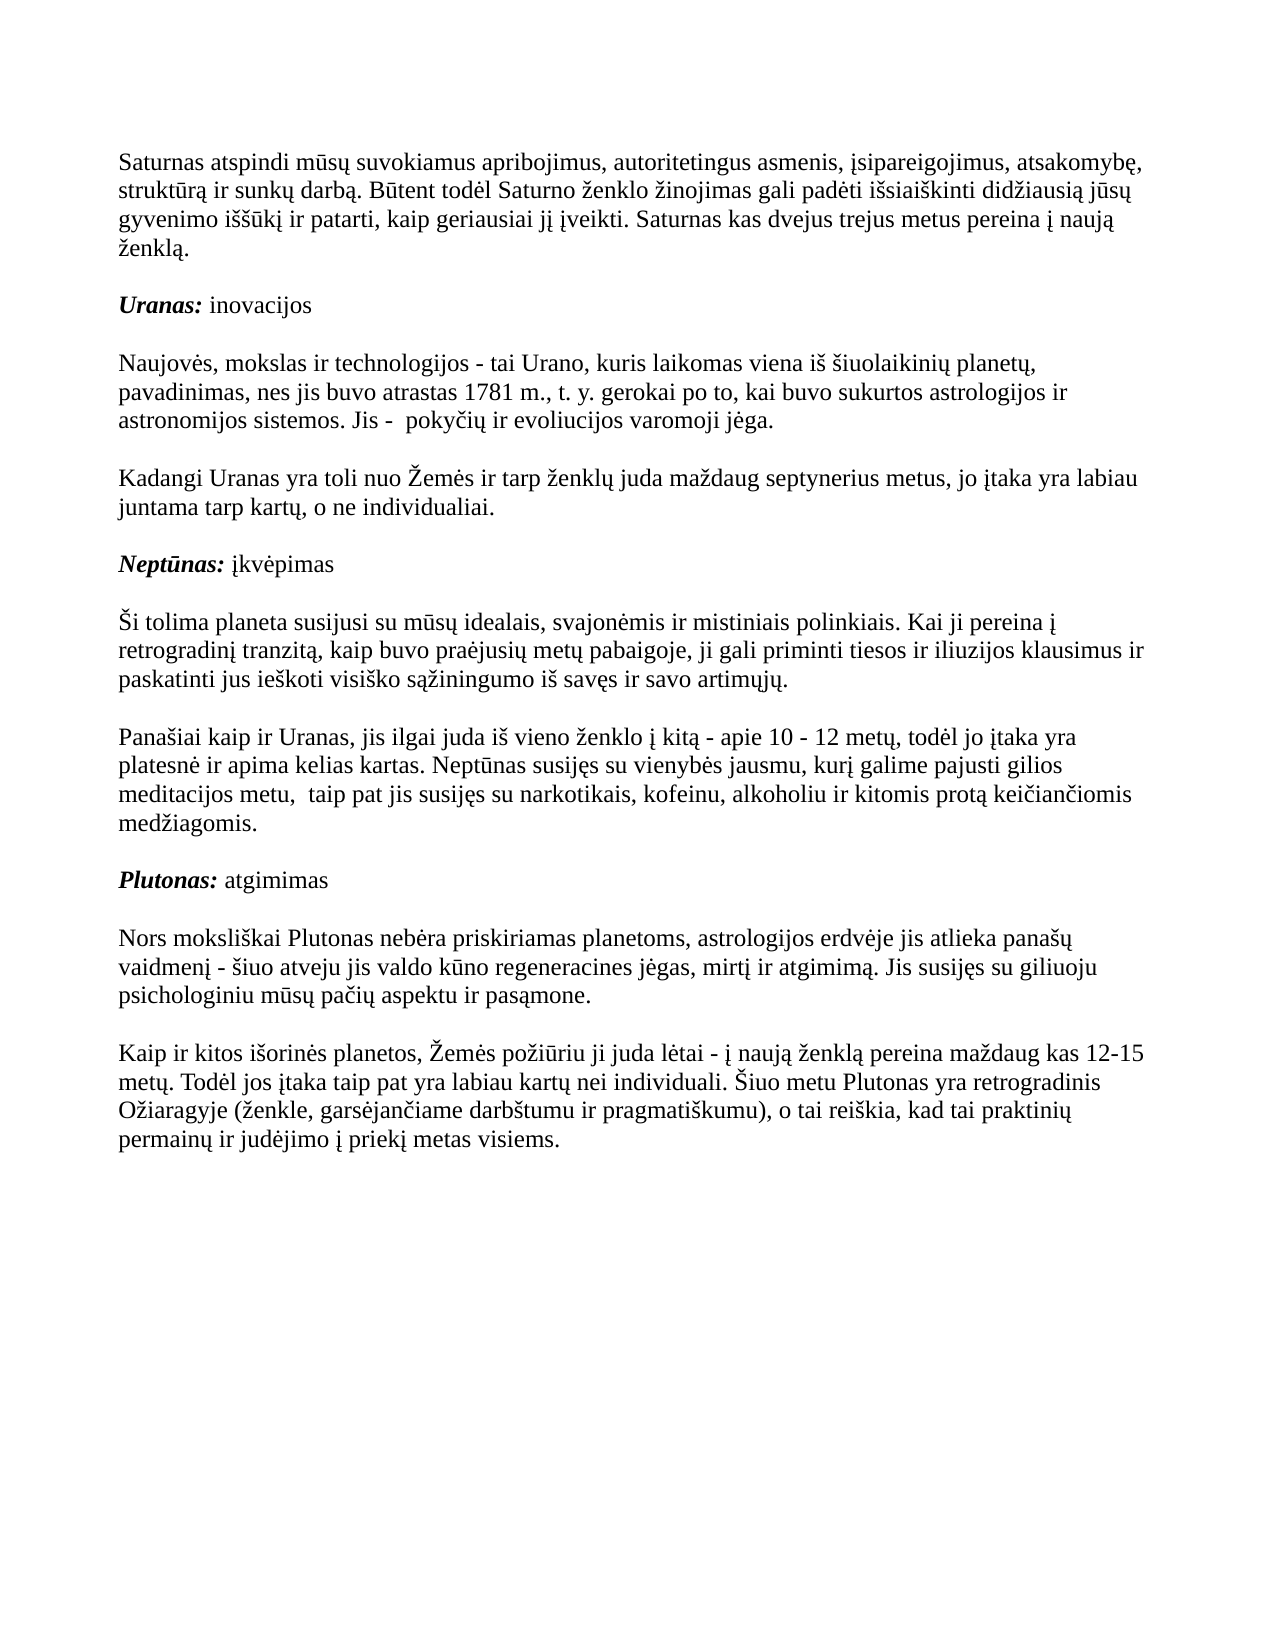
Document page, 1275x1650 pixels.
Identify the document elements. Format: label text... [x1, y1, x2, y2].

text Kadangi Uranas yra toli nuo Žemės ir tarp ženklų juda maždaug septynerius metus, jo įtaka yra labiau juntama tarp kartų, o ne individualiai. [118, 463, 1157, 521]
text Panašiai kaip ir Uranas, jis ilgai juda iš vieno ženklo į kitą - apie 10 - 12 metų, todėl jo įtaka yra platesnė ir apima kelias kartas. Neptūnas susijęs su vienybės jausmu, kurį galime pajusti gilios meditacijos metu, taip pat jis susijęs su narkotikais, kofeinu, alkoholiu ir kitomis protą keičiančiomis medžiagomis. [118, 722, 1157, 837]
text Naujovės, mokslas ir technologijos - tai Urano, kuris laikomas viena iš šiuolaikinių planetų, pavadinimas, nes jis buvo atrastas 1781 m., t. y. gerokai po to, kai buvo sukurtos astrologijos ir astronomijos sistemos. Jis - pokyčių ir evoliucijos varomoji jėga. [118, 348, 1157, 434]
text Ši tolima planeta susijusi su mūsų idealais, svajonėmis ir mistiniais polinkiais. Kai ji pereina į retrogradinį tranzitą, kaip buvo praėjusių metų pabaigoje, ji gali priminti tiesos ir iliuzijos klausimus ir paskatinti jus ieškoti visiško sąžiningumo iš savęs ir savo artimųjų. [118, 607, 1157, 693]
text Kaip ir kitos išorinės planetos, Žemės požiūriu ji juda lėtai - į naują ženklą pereina maždaug kas 12-15 metų. Todėl jos įtaka taip pat yra labiau kartų nei individuali. Šiuo metu Plutonas yra retrogradinis Ožiaragyje (ženkle, garsėjančiame darbštumu ir pragmatiškumu), o tai reiškia, kad tai praktinių permainų ir judėjimo į priekį metas visiems. [118, 1038, 1157, 1153]
text Uranas: inovacijos [118, 291, 1157, 319]
text Neptūnas: įkvėpimas [118, 549, 1157, 578]
text Nors moksliškai Plutonas nebėra priskiriamas planetoms, astrologijos erdvėje jis atlieka panašų vaidmenį - šiuo atveju jis valdo kūno regeneracines jėgas, mirtį ir atgimimą. Jis susijęs su giliuoju psichologiniu mūsų pačių aspektu ir pasąmone. [118, 923, 1157, 1009]
text Plutonas: atgimimas [118, 866, 1157, 894]
text Saturnas atspindi mūsų suvokiamus apribojimus, autoritetingus asmenis, įsipareigojimus, atsakomybę, struktūrą ir sunkų darbą. Būtent todėl Saturno ženklo žinojimas gali padėti išsiaiškinti didžiausią jūsų gyvenimo iššūkį ir patarti, kaip geriausiai jį įveikti. Saturnas kas dvejus trejus metus pereina į naują ženklą. [118, 147, 1157, 262]
